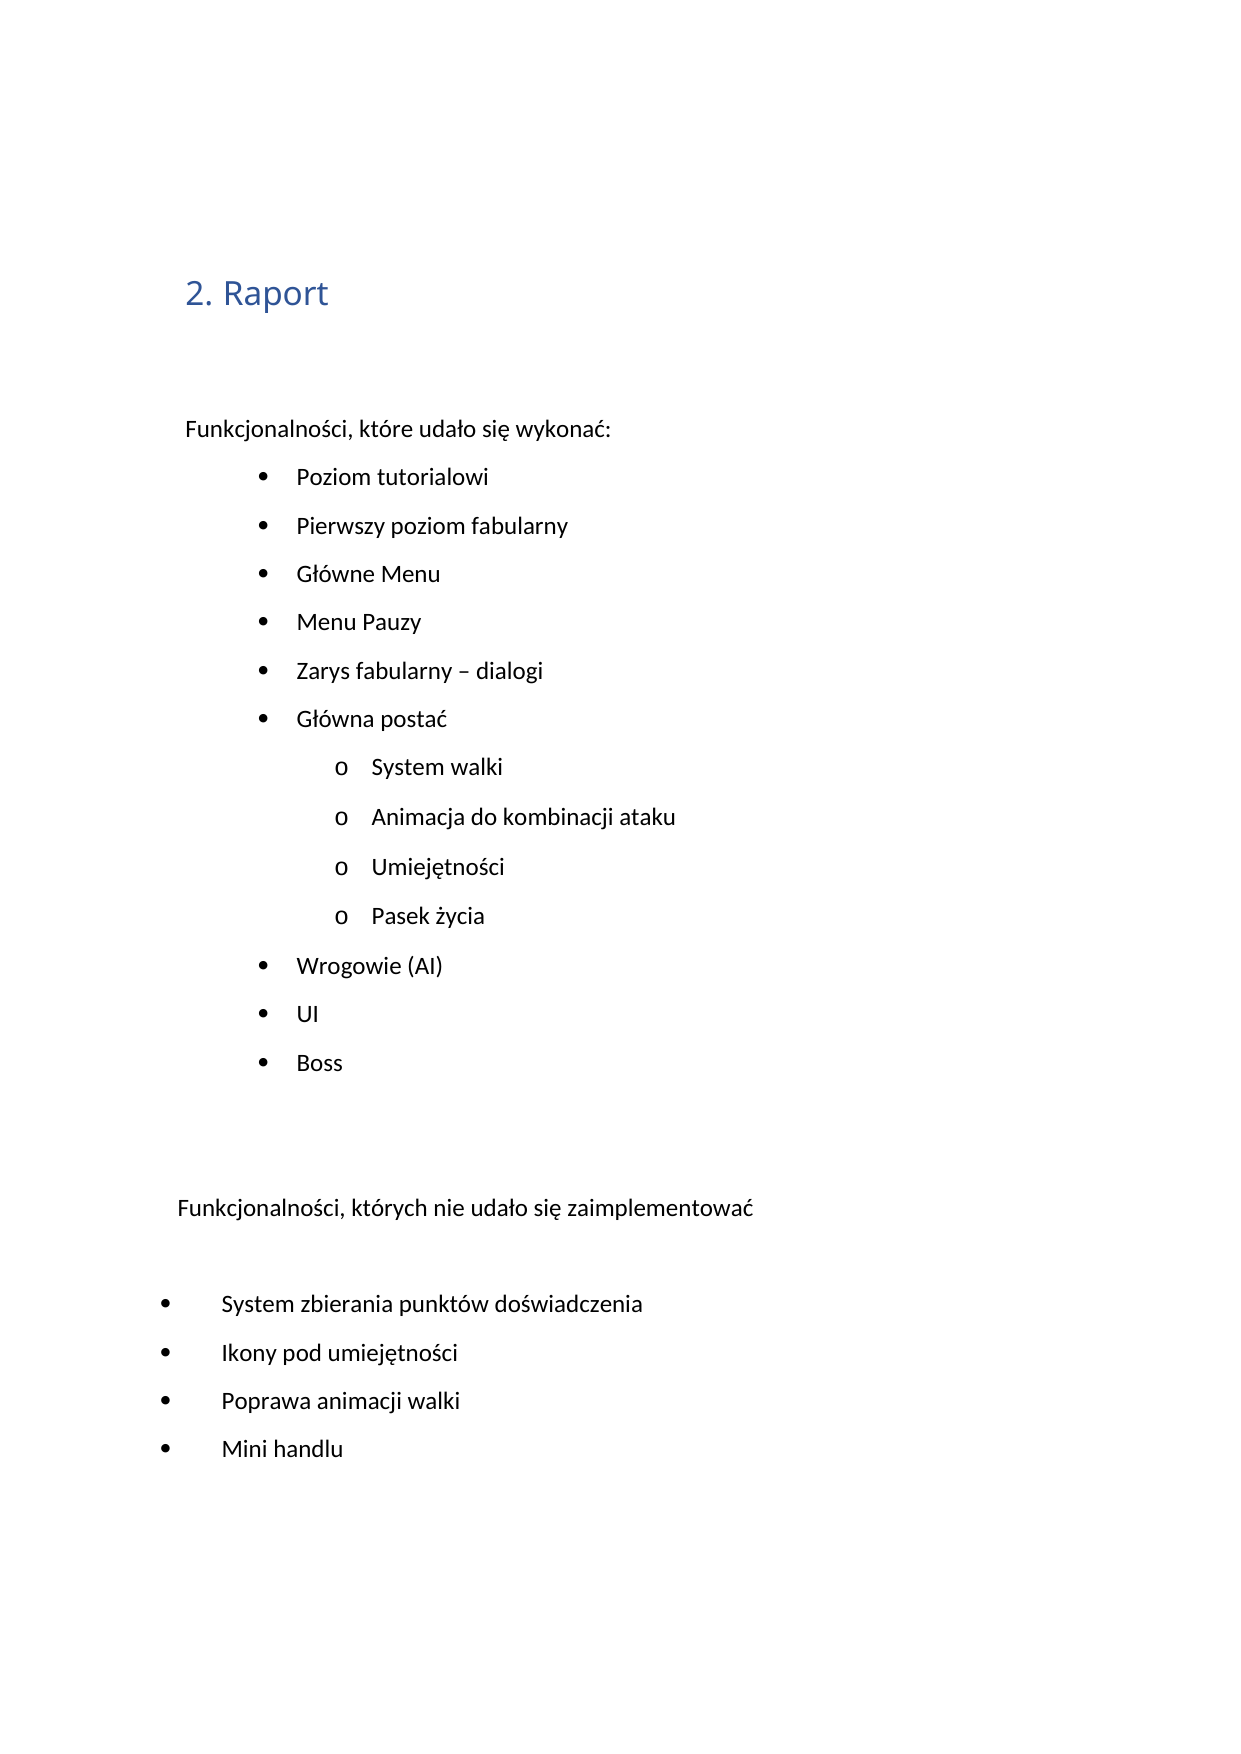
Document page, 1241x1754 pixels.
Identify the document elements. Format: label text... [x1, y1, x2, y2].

list Menu Pauzy [259, 606, 1093, 637]
text Funkcjonalności, które udało się wykonać: [185, 413, 1093, 444]
list Wrogowie (AI) [259, 950, 1093, 981]
list Boss [259, 1047, 1093, 1077]
list Animacja do kombinacji ataku [334, 801, 1093, 833]
list Główne Menu [259, 558, 1093, 589]
list System walki [334, 751, 1093, 783]
list Ikony pod umiejętności [148, 1337, 1093, 1367]
list Poprawa animacji walki [148, 1385, 1093, 1416]
list Główna postać [259, 703, 1093, 734]
list Umiejętności [334, 851, 1093, 883]
list Zarys fabularny – dialogi [259, 655, 1093, 685]
list UI [259, 998, 1093, 1029]
list System zbierania punktów doświadczenia [148, 1288, 1093, 1319]
list Mini handlu [148, 1433, 1093, 1464]
list Pierwszy poziom fabularny [259, 510, 1093, 540]
list Poziom tutorialowi [259, 461, 1093, 492]
list Raport [185, 269, 1093, 315]
list Funkcjonalności, których nie udało się zaimplementować [177, 1192, 1093, 1222]
list Pasek życia [334, 901, 1093, 932]
